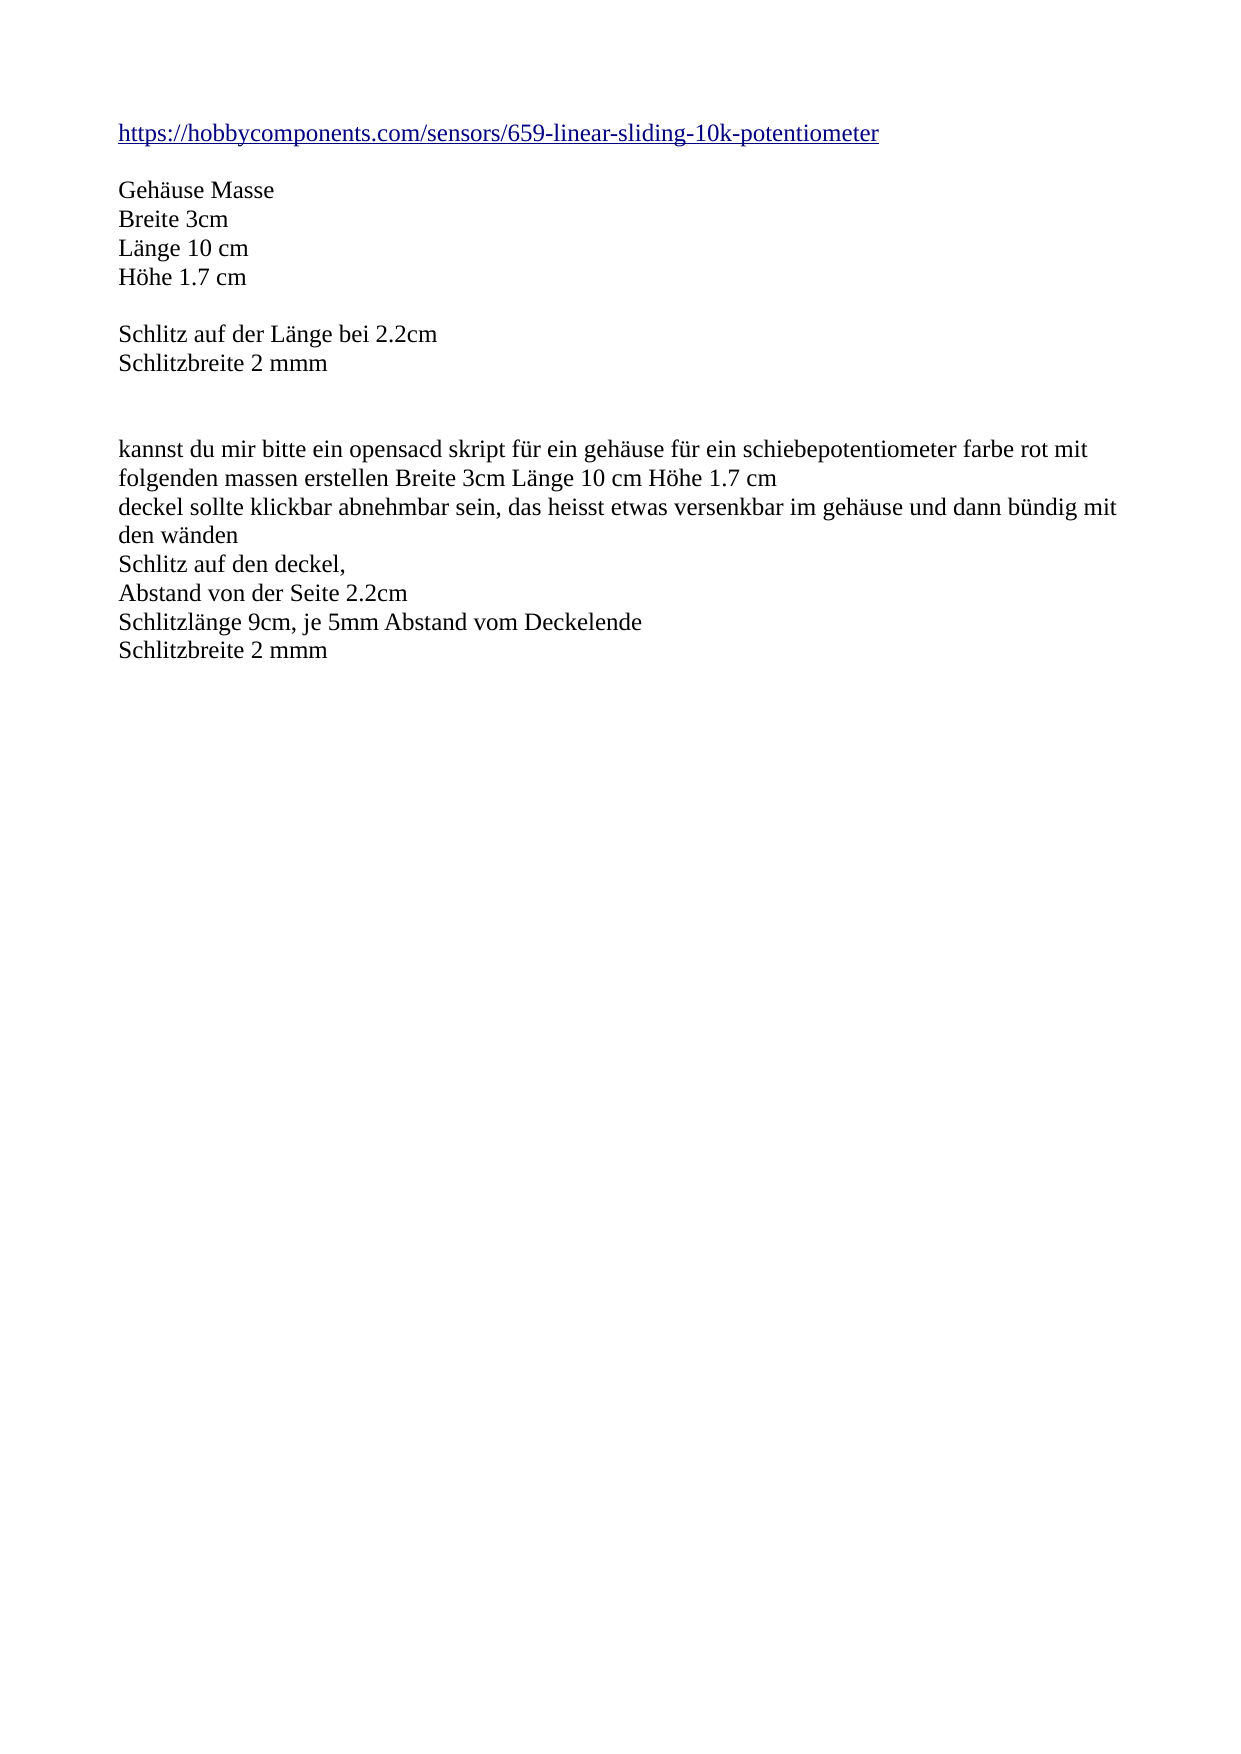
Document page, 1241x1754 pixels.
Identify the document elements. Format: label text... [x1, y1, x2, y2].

text Abstand von der Seite 2.2cm Schlitzlänge 9cm, je 5mm Abstand vom Deckelende [118, 578, 1122, 636]
text kannst du mir bitte ein opensacd skript für ein gehäuse für ein schiebepotentiometer farbe rot mit folgenden massen erstellen Breite 3cm Länge 10 cm Höhe 1.7 cm [118, 434, 1122, 492]
text https://hobbycomponents.com/sensors/659-linear-sliding-10k-potentiometer [118, 118, 1122, 147]
text Schlitzbreite 2 mmm [118, 636, 1122, 664]
text Schlitz auf der Länge bei 2.2cm Schlitzbreite 2 mmm [118, 319, 1122, 377]
text Höhe 1.7 cm [118, 262, 1122, 291]
text Breite 3cm Länge 10 cm [118, 204, 1122, 262]
text Schlitz auf den deckel, [118, 549, 1122, 578]
text deckel sollte klickbar abnehmbar sein, das heisst etwas versenkbar im gehäuse und dann bündig mit den wänden [118, 492, 1122, 549]
text Gehäuse Masse [118, 176, 1122, 204]
